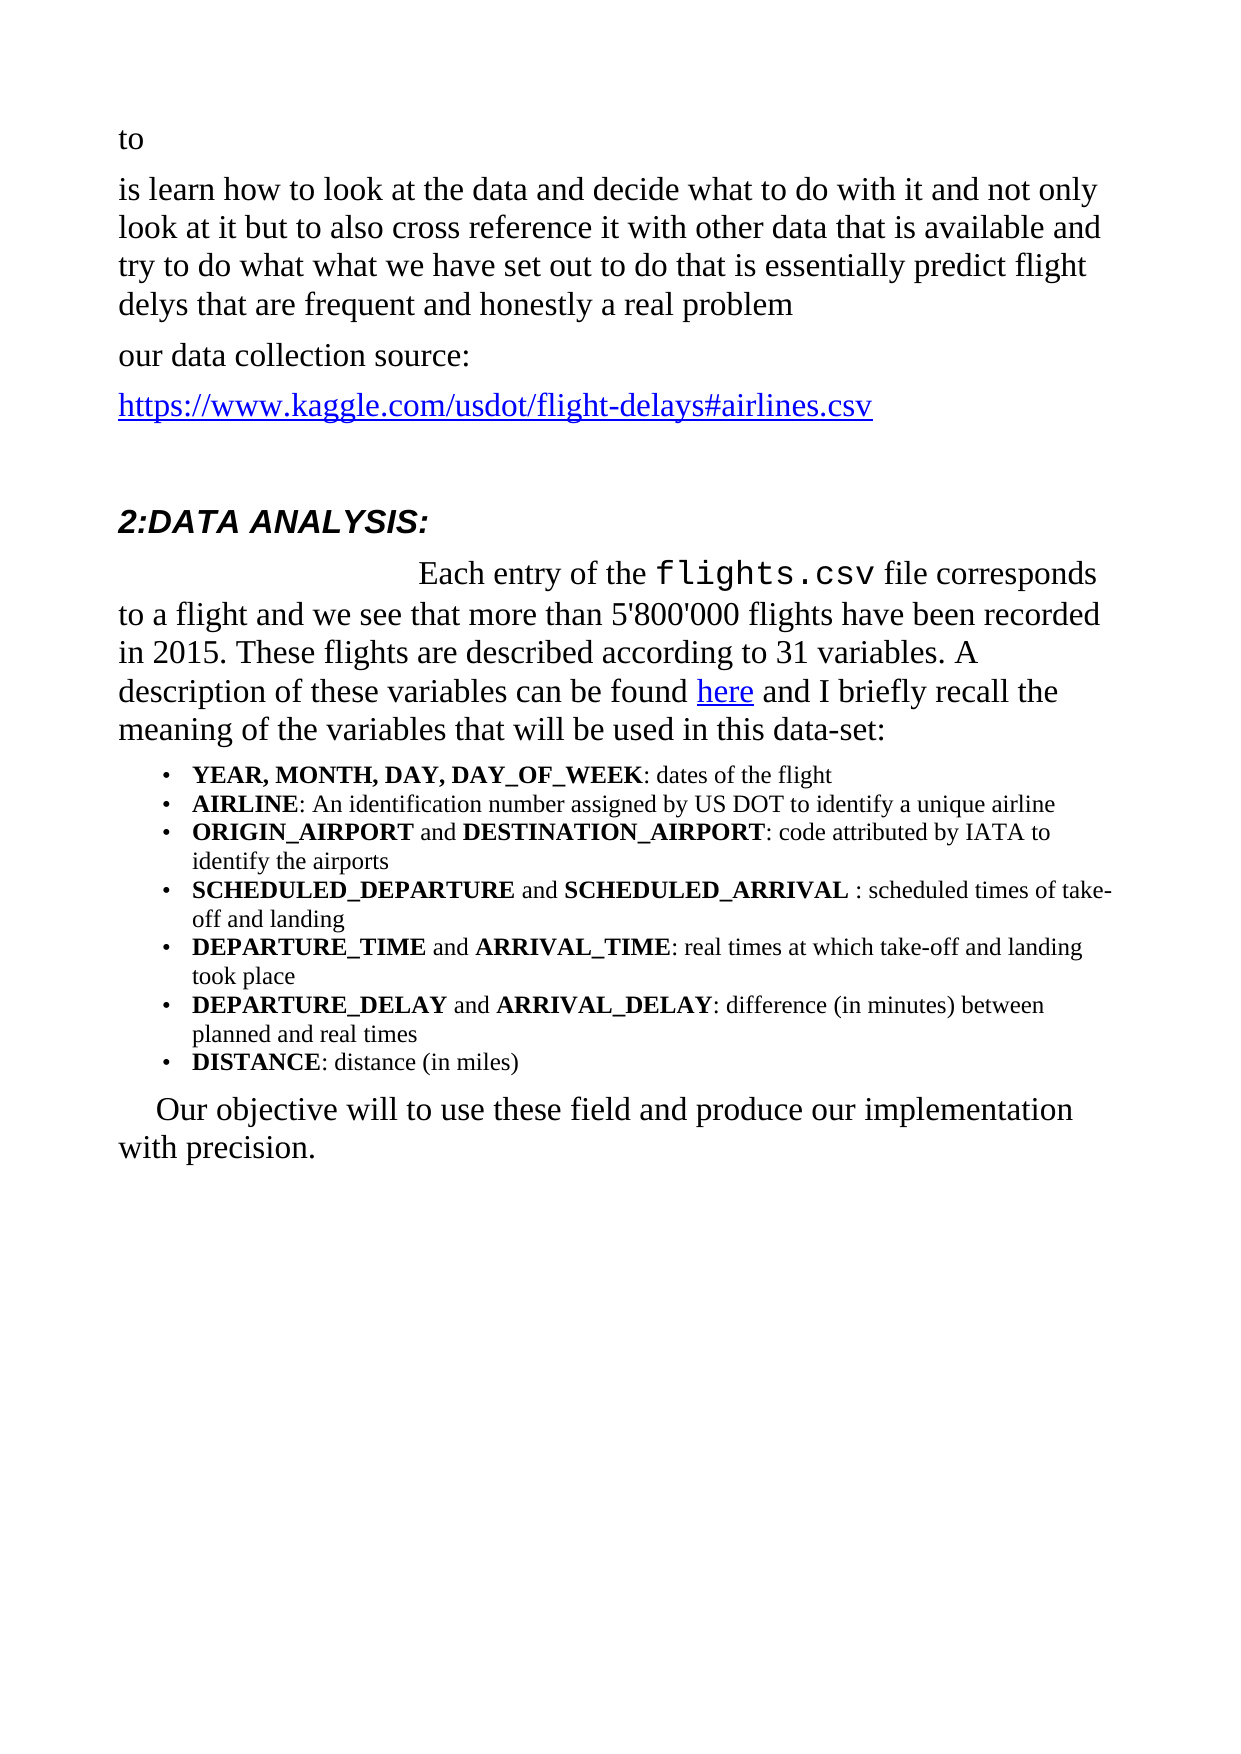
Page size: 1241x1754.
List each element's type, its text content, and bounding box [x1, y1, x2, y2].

text https://www.kaggle.com/usdot/flight-delays#airlines.csv [118, 386, 1122, 424]
text our data collection source: [118, 335, 1122, 373]
list DEPARTURE_DELAY and ARRIVAL_DELAY: difference (in minutes) between planned and real times [162, 990, 1122, 1047]
list DEPARTURE_TIME and ARRIVAL_TIME: real times at which take-off and landing took place [162, 932, 1122, 990]
list DISTANCE: distance (in miles) [162, 1047, 1122, 1076]
text Each entry of the flights.csv file corresponds to a flight and we see that more than 5'800'000 flights have been recorded in 2015. These flights are described according to 31 variables. A description of these variables can be found here and I briefly recall the meaning of the variables that will be used in this data-set: [118, 553, 1122, 747]
list ORIGIN_AIRPORT and DESTINATION_AIRPORT: code attributed by IATA to identify the airports [162, 817, 1122, 875]
text 2:DATA ANALYSIS: [118, 502, 1122, 540]
list SCHEDULED_DEPARTURE and SCHEDULED_ARRIVAL : scheduled times of take-off and landing [162, 875, 1122, 932]
list AIRLINE: An identification number assigned by US DOT to identify a unique airline [162, 789, 1122, 817]
list YEAR, MONTH, DAY, DAY_OF_WEEK: dates of the flight [162, 760, 1122, 789]
text Our objective will to use these field and produce our implementation with precision. [118, 1089, 1122, 1165]
text to [118, 118, 1122, 156]
text is learn how to look at the data and decide what to do with it and not only look at it but to also cross reference it with other data that is available and try to do what what we have set out to do that is essentially predict flight delys that are frequent and honestly a real problem [118, 169, 1122, 322]
